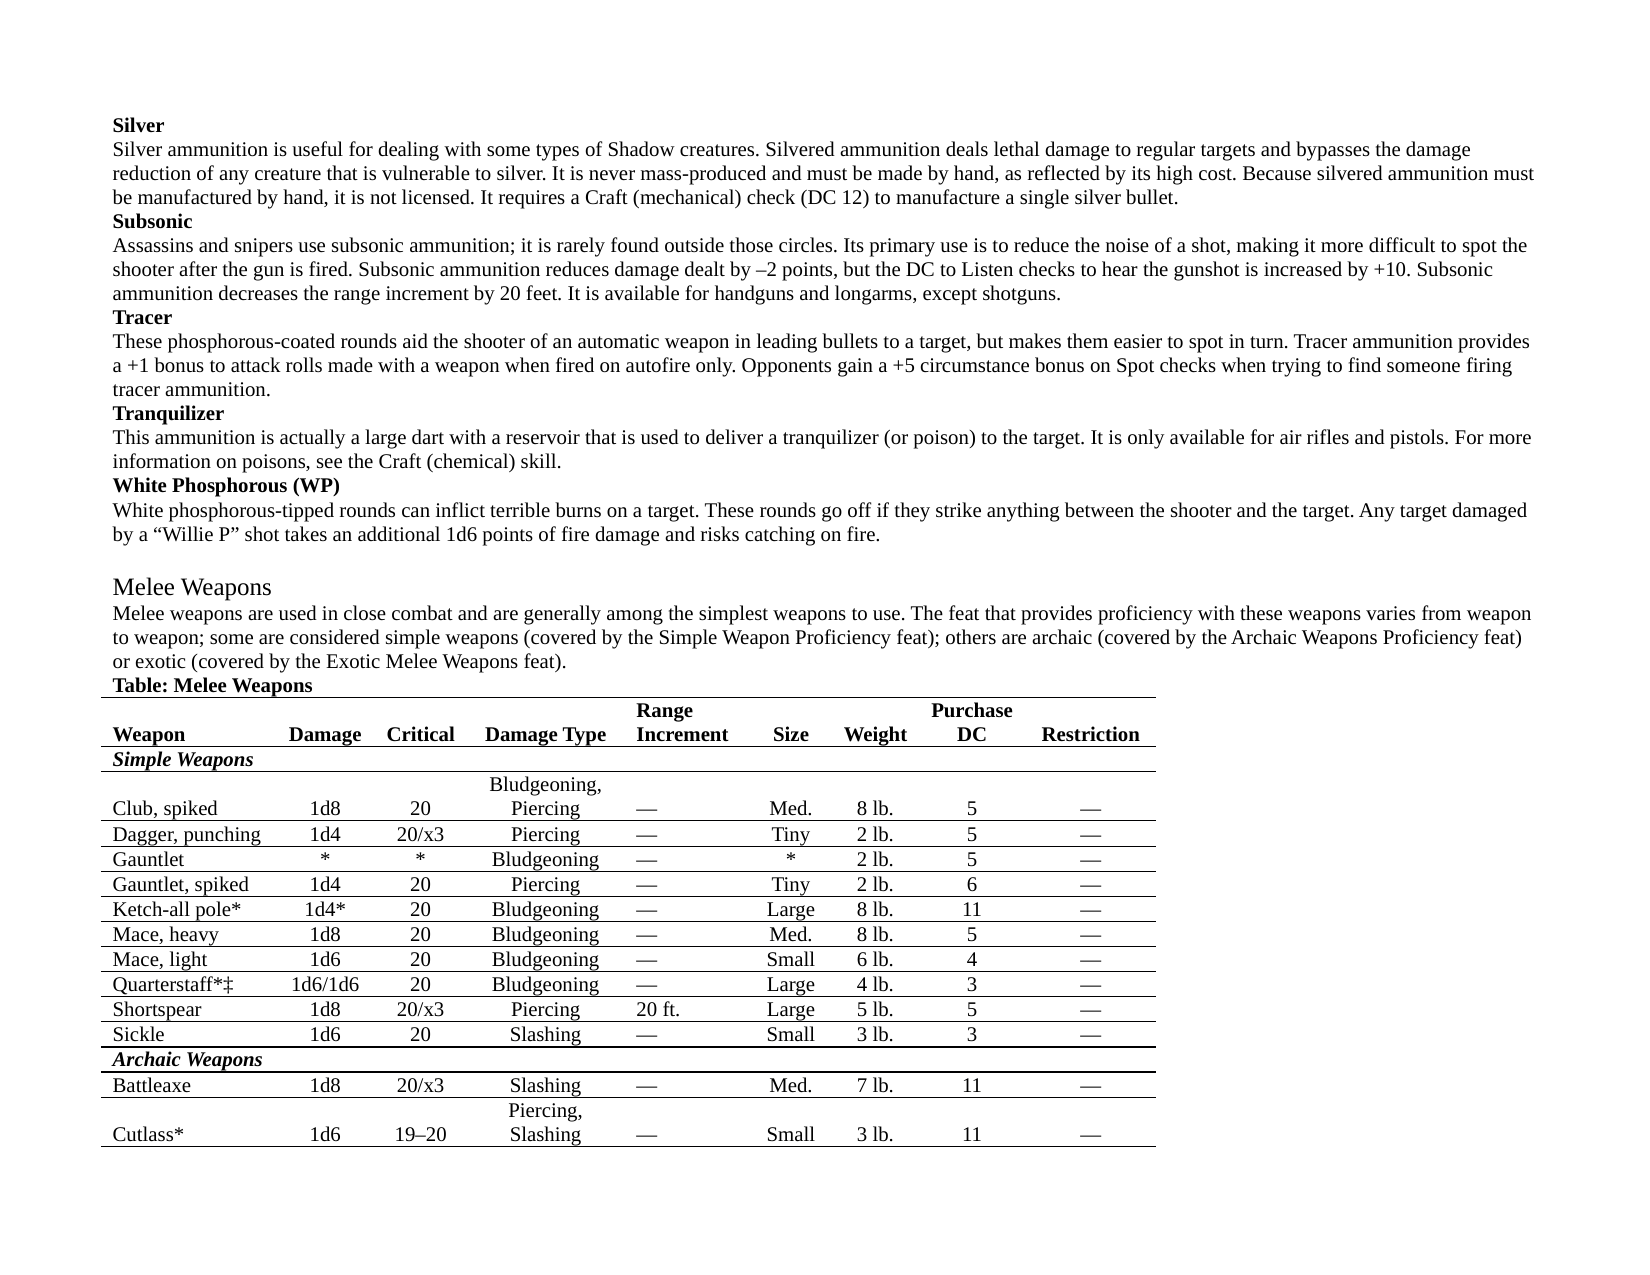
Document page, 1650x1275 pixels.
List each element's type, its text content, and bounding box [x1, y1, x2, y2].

text Subsonic [112, 209, 1537, 233]
table_cell Quarterstaff*‡ [101, 972, 275, 996]
table_cell — [1025, 922, 1156, 946]
table_cell 1d4 [275, 872, 375, 896]
table_cell Gauntlet, spiked [101, 872, 275, 896]
table_cell 20 [375, 772, 466, 820]
table_cell Bludgeoning [466, 947, 625, 971]
table_cell — [625, 772, 750, 820]
table_cell 20 ft. [625, 997, 750, 1021]
table_cell — [625, 897, 750, 921]
table_cell * [750, 847, 832, 871]
text Silver ammunition is useful for dealing with some types of Shadow creatures. Silvered ammunition deals lethal damage to regular targets and bypasses the damage reduction of any creature that is vulnerable to silver. It is never mass-produced and must be made by hand, as reflected by its high cost. Because silvered ammunition must be manufactured by hand, it is not licensed. It requires a Craft (mechanical) check (DC 12) to manufacture a single silver bullet. [112, 137, 1537, 209]
table_cell 2 lb. [832, 821, 919, 846]
table_cell Small [750, 1098, 832, 1146]
table_cell Purchase DC [919, 698, 1025, 746]
table_cell 4 [919, 947, 1025, 971]
table_cell — [1025, 1098, 1156, 1146]
table_cell 2 lb. [832, 872, 919, 896]
table_cell — [625, 972, 750, 996]
table_cell Damage Type [466, 698, 625, 746]
table_cell Bludgeoning, Piercing [466, 772, 625, 820]
table_cell — [625, 847, 750, 871]
table_cell 3 lb. [832, 1098, 919, 1146]
table_cell 11 [919, 897, 1025, 921]
table_cell 3 [919, 1022, 1025, 1046]
table_cell Critical [375, 698, 466, 746]
table_cell 20 [375, 947, 466, 971]
table_cell 20/x3 [375, 821, 466, 846]
table_cell 8 lb. [832, 922, 919, 946]
table_cell Weapon [101, 698, 275, 746]
table_cell 1d6 [275, 1022, 375, 1046]
table_cell Damage [275, 698, 375, 746]
table_cell Mace, heavy [101, 922, 275, 946]
table_cell — [625, 1073, 750, 1097]
table_cell 20 [375, 872, 466, 896]
table_cell — [625, 922, 750, 946]
table_cell 1d8 [275, 997, 375, 1021]
text Melee Weapons [112, 572, 1537, 601]
text These phosphorous-coated rounds aid the shooter of an automatic weapon in leading bullets to a target, but makes them easier to spot in turn. Tracer ammunition provides a +1 bonus to attack rolls made with a weapon when fired on autofire only. Opponents gain a +5 circumstance bonus on Spot checks when trying to find someone firing tracer ammunition. [112, 329, 1537, 401]
table_cell 3 [919, 972, 1025, 996]
text Tranquilizer [112, 401, 1537, 425]
table_cell Archaic Weapons [101, 1048, 1156, 1071]
table_cell 5 lb. [832, 997, 919, 1021]
table_cell 1d6 [275, 1098, 375, 1146]
table_cell Large [750, 897, 832, 921]
table_cell — [1025, 1073, 1156, 1097]
table_cell Piercing [466, 872, 625, 896]
text White phosphorous-tipped rounds can inflict terrible burns on a target. These rounds go off if they strike anything between the shooter and the target. Any target damaged by a “Willie P” shot takes an additional 1d6 points of fire damage and risks catching on fire. [112, 497, 1537, 546]
table_cell Battleaxe [101, 1073, 275, 1097]
table_cell 5 [919, 847, 1025, 871]
table_cell 6 lb. [832, 947, 919, 971]
table_cell Small [750, 1022, 832, 1046]
table_cell Large [750, 972, 832, 996]
table_cell 1d4* [275, 897, 375, 921]
table_cell 5 [919, 821, 1025, 846]
table_cell Dagger, punching [101, 821, 275, 846]
table_cell 7 lb. [832, 1073, 919, 1097]
text Tracer [112, 305, 1537, 329]
text Silver [112, 112, 1537, 137]
table_cell — [1025, 897, 1156, 921]
table_cell 3 lb. [832, 1022, 919, 1046]
table_cell — [1025, 997, 1156, 1021]
table_cell Shortspear [101, 997, 275, 1021]
table_cell 1d8 [275, 1073, 375, 1097]
table_cell Sickle [101, 1022, 275, 1046]
text White Phosphorous (WP) [112, 473, 1537, 497]
table_cell Large [750, 997, 832, 1021]
table_cell Range Increment [625, 698, 750, 746]
table_cell — [1025, 821, 1156, 846]
table_cell — [625, 947, 750, 971]
table_cell 20/x3 [375, 1073, 466, 1097]
table_cell Weight [832, 698, 919, 746]
table_cell — [625, 1098, 750, 1146]
table_cell 8 lb. [832, 772, 919, 820]
table_cell 20/x3 [375, 997, 466, 1021]
text Melee weapons are used in close combat and are generally among the simplest weapons to use. The feat that provides proficiency with these weapons varies from weapon to weapon; some are considered simple weapons (covered by the Simple Weapon Proficiency feat); others are archaic (covered by the Archaic Weapons Proficiency feat) or exotic (covered by the Exotic Melee Weapons feat). [112, 601, 1537, 673]
table_cell Tiny [750, 872, 832, 896]
table_cell 5 [919, 922, 1025, 946]
table_cell — [1025, 847, 1156, 871]
table_cell Cutlass* [101, 1098, 275, 1146]
table_cell Club, spiked [101, 772, 275, 820]
table_cell 11 [919, 1098, 1025, 1146]
table_cell Size [750, 698, 832, 746]
table_cell 5 [919, 997, 1025, 1021]
table_cell — [625, 872, 750, 896]
table_cell Ketch-all pole* [101, 897, 275, 921]
table_cell Bludgeoning [466, 847, 625, 871]
table_cell * [275, 847, 375, 871]
table_cell Tiny [750, 821, 832, 846]
table_cell — [1025, 872, 1156, 896]
table_cell Slashing [466, 1073, 625, 1097]
text Assassins and snipers use subsonic ammunition; it is rarely found outside those circles. Its primary use is to reduce the noise of a shot, making it more difficult to spot the shooter after the gun is fired. Subsonic ammunition reduces damage dealt by –2 points, but the DC to Listen checks to hear the gunshot is increased by +10. Subsonic ammunition decreases the range increment by 20 feet. It is available for handguns and longarms, except shotguns. [112, 233, 1537, 305]
table_cell 5 [919, 772, 1025, 820]
table_cell Med. [750, 772, 832, 820]
table_cell — [625, 1022, 750, 1046]
table_cell 1d6 [275, 947, 375, 971]
table_cell 8 lb. [832, 897, 919, 921]
table_cell Gauntlet [101, 847, 275, 871]
table_header Table: Melee Weapons [101, 673, 1156, 697]
table_cell 1d6/1d6 [275, 972, 375, 996]
table_cell Piercing [466, 997, 625, 1021]
text This ammunition is actually a large dart with a reservoir that is used to deliver a tranquilizer (or poison) to the target. It is only available for air rifles and pistols. For more information on poisons, see the Craft (chemical) skill. [112, 425, 1537, 473]
table_cell Small [750, 947, 832, 971]
table_cell Bludgeoning [466, 972, 625, 996]
table_cell Restriction [1025, 698, 1156, 746]
table_cell — [1025, 1022, 1156, 1046]
table_cell 19–20 [375, 1098, 466, 1146]
table_cell Mace, light [101, 947, 275, 971]
table_cell Slashing [466, 1022, 625, 1046]
table_cell 20 [375, 972, 466, 996]
table_cell — [1025, 972, 1156, 996]
table_cell — [1025, 947, 1156, 971]
table_cell Simple Weapons [101, 747, 1156, 771]
table_cell 20 [375, 922, 466, 946]
table_cell — [625, 821, 750, 846]
table_cell Piercing, Slashing [466, 1098, 625, 1146]
table_cell Piercing [466, 821, 625, 846]
table_cell 20 [375, 897, 466, 921]
table_cell 1d8 [275, 772, 375, 820]
table_cell Bludgeoning [466, 897, 625, 921]
table_cell 11 [919, 1073, 1025, 1097]
table_cell Med. [750, 922, 832, 946]
table_cell 2 lb. [832, 847, 919, 871]
table_cell 4 lb. [832, 972, 919, 996]
table_cell 1d8 [275, 922, 375, 946]
table_cell Bludgeoning [466, 922, 625, 946]
table_cell Med. [750, 1073, 832, 1097]
table_cell 6 [919, 872, 1025, 896]
table_cell * [375, 847, 466, 871]
table_cell 20 [375, 1022, 466, 1046]
table_cell 1d4 [275, 821, 375, 846]
table_cell — [1025, 772, 1156, 820]
